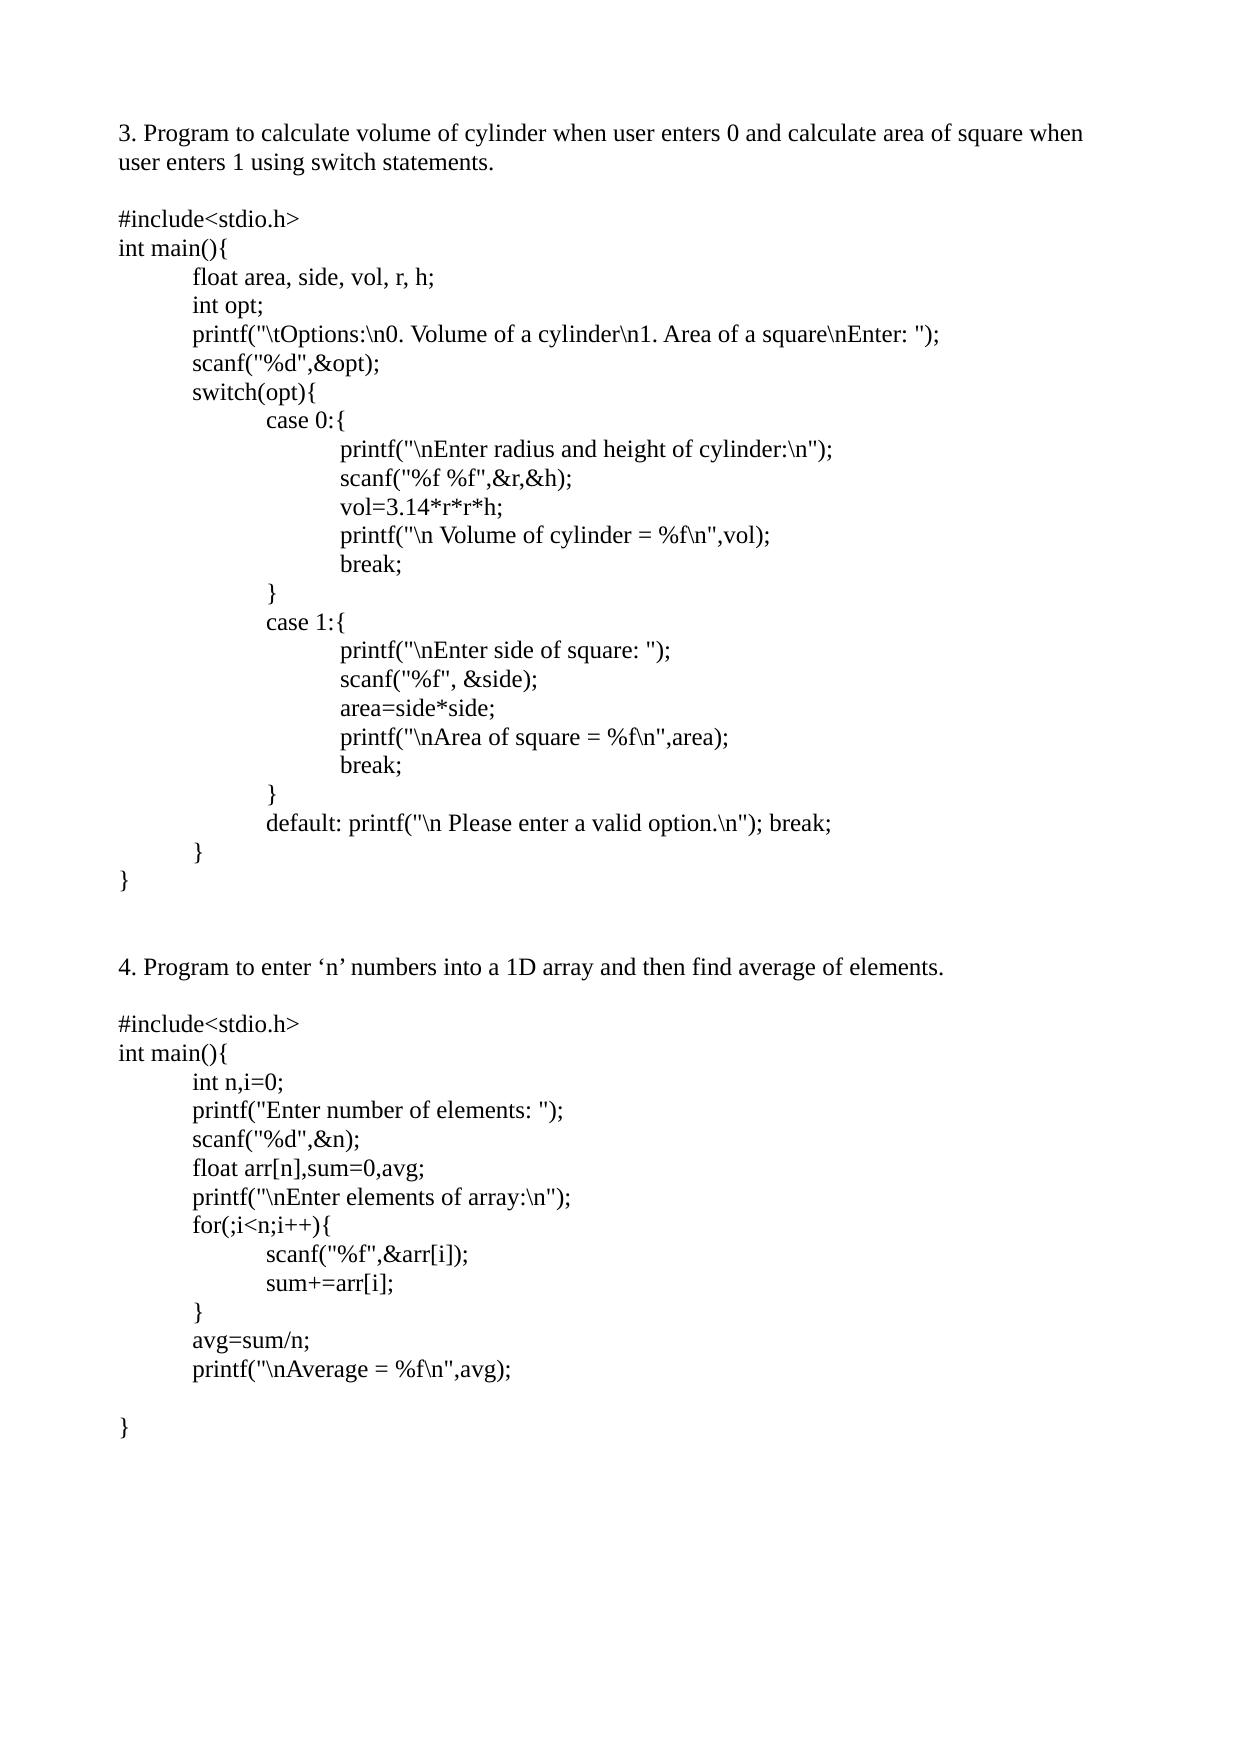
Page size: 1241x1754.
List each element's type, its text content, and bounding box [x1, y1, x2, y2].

text printf("\n Volume of cylinder = %f\n",vol); [118, 521, 1122, 549]
text case 0:{ [118, 406, 1122, 434]
text printf("\nEnter side of square: "); [118, 636, 1122, 664]
text break; [118, 751, 1122, 779]
text scanf("%f",&arr[i]); [118, 1239, 1122, 1268]
text printf("\nEnter radius and height of cylinder:\n"); [118, 434, 1122, 463]
text scanf("%d",&n); [118, 1124, 1122, 1153]
text int opt; [118, 291, 1122, 319]
text for(;i<n;i++){ [118, 1211, 1122, 1239]
text 4. Program to enter ‘n’ numbers into a 1D array and then find average of elements. [118, 952, 1122, 981]
text sum+=arr[i]; [118, 1268, 1122, 1297]
text } [118, 779, 1122, 808]
text int main(){ [118, 233, 1122, 262]
text scanf("%f %f",&r,&h); [118, 463, 1122, 492]
text #include<stdio.h> [118, 204, 1122, 233]
text float arr[n],sum=0,avg; [118, 1153, 1122, 1182]
text printf("\tOptions:\n0. Volume of a cylinder\n1. Area of a square\nEnter: "); [118, 319, 1122, 348]
text float area, side, vol, r, h; [118, 262, 1122, 291]
text scanf("%d",&opt); [118, 348, 1122, 377]
text } [118, 866, 1122, 894]
text printf("\nArea of square = %f\n",area); [118, 722, 1122, 751]
text switch(opt){ [118, 377, 1122, 406]
text printf("\nEnter elements of array:\n"); [118, 1182, 1122, 1211]
text avg=sum/n; [118, 1326, 1122, 1354]
text } [118, 1297, 1122, 1326]
text int n,i=0; [118, 1067, 1122, 1096]
text area=side*side; [118, 693, 1122, 722]
text #include<stdio.h> [118, 1009, 1122, 1038]
text printf("\nAverage = %f\n",avg); [118, 1354, 1122, 1383]
text int main(){ [118, 1038, 1122, 1067]
text } [118, 1412, 1122, 1441]
text scanf("%f", &side); [118, 664, 1122, 693]
text case 1:{ [118, 607, 1122, 636]
text 3. Program to calculate volume of cylinder when user enters 0 and calculate area of square when user enters 1 using switch statements. [118, 118, 1122, 176]
text } [118, 837, 1122, 866]
text } [118, 578, 1122, 607]
text vol=3.14*r*r*h; [118, 492, 1122, 521]
text default: printf("\n Please enter a valid option.\n"); break; [118, 808, 1122, 837]
text break; [118, 549, 1122, 578]
text printf("Enter number of elements: "); [118, 1096, 1122, 1124]
